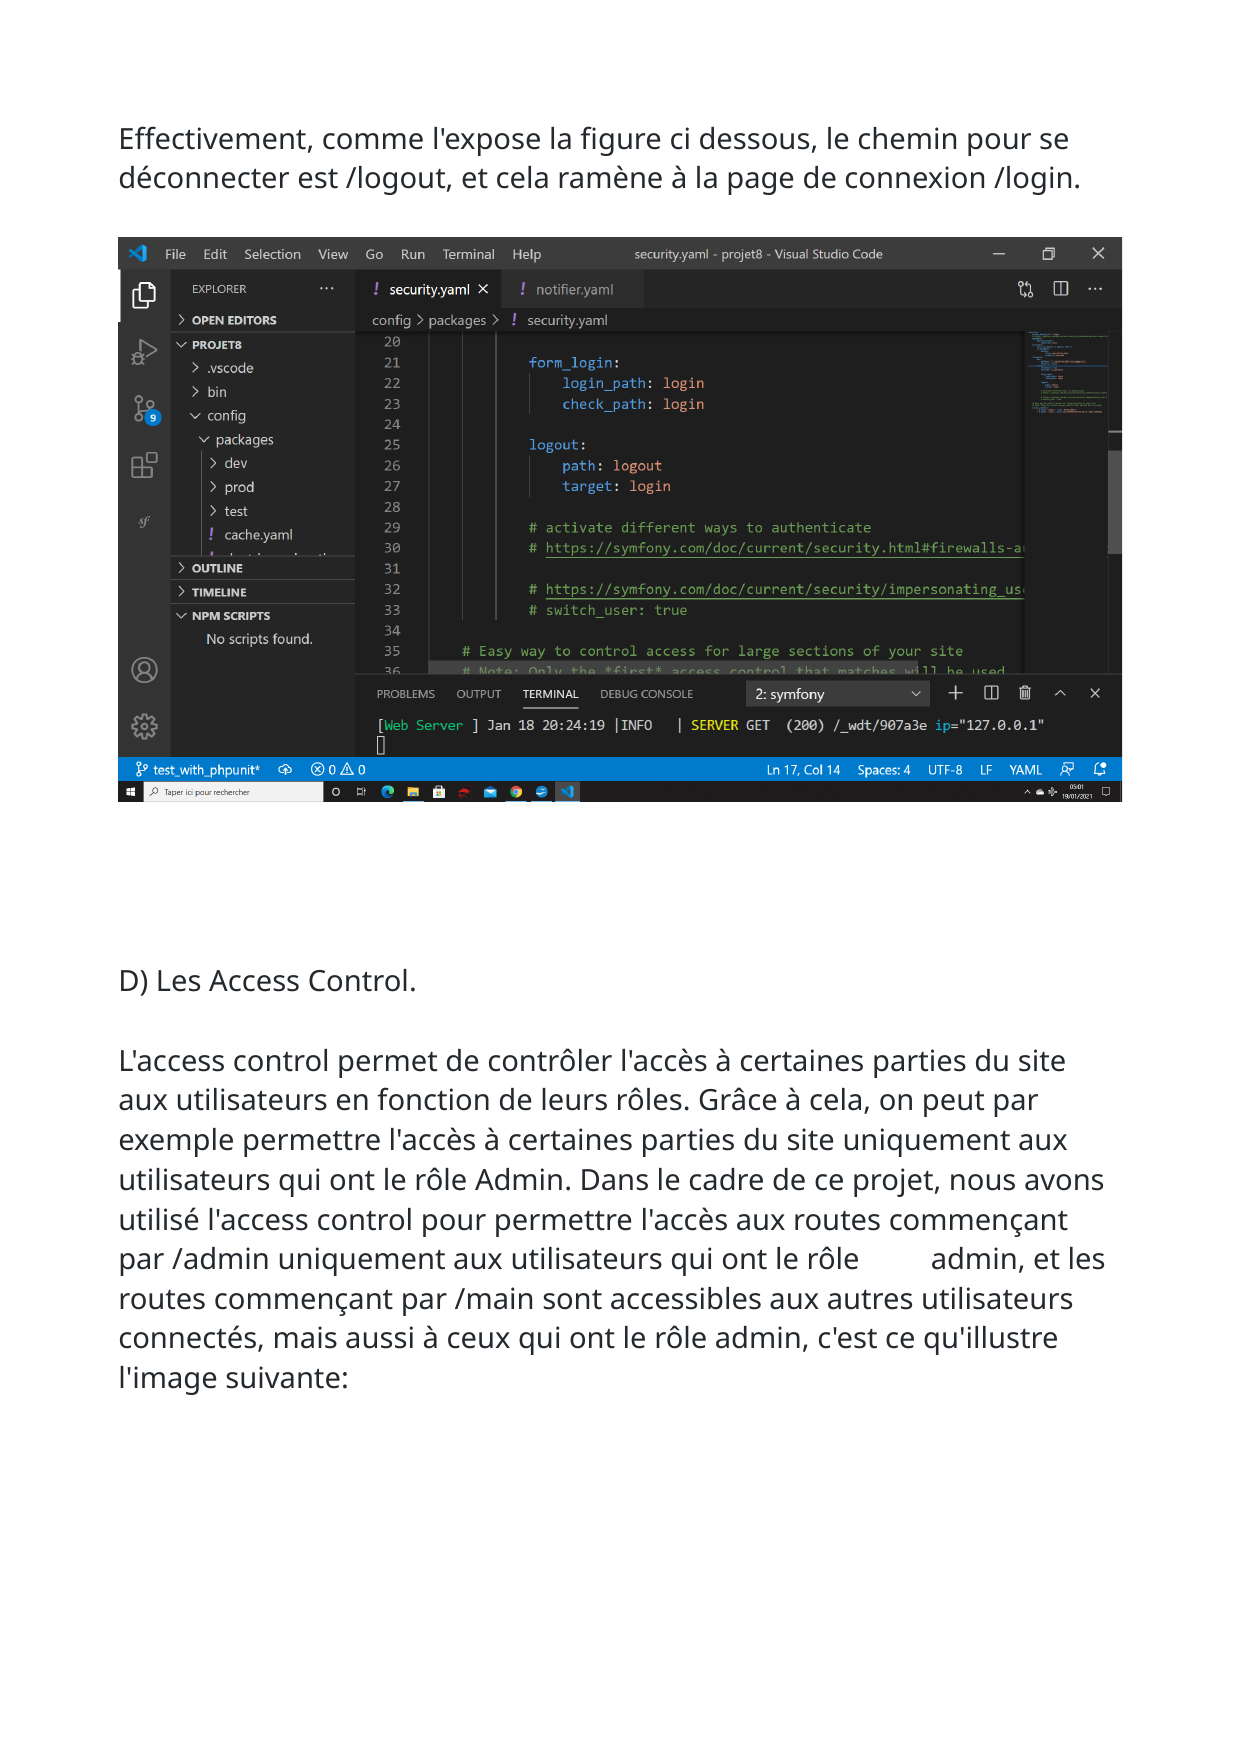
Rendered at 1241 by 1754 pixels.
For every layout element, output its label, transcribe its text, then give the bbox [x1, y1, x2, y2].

text L'access control permet de contrôler l'accès à certaines parties du site aux utilisateurs en fonction de leurs rôles. Grâce à cela, on peut par exemple permettre l'accès à certaines parties du site uniquement aux utilisateurs qui ont le rôle Admin. Dans le cadre de ce projet, nous avons utilisé l'access control pour permettre l'accès aux routes commençant par /admin uniquement aux utilisateurs qui ont le rôle admin, et les routes commençant par /main sont accessibles aux autres utilisateurs connectés, mais aussi à ceux qui ont le rôle admin, c'est ce qu'illustre l'image suivante: [118, 1040, 1122, 1397]
text D) Les Access Control. [118, 961, 1122, 1000]
picture [118, 237, 1123, 802]
text Effectivement, comme l'expose la figure ci dessous, le chemin pour se déconnecter est /logout, et cela ramène à la page de connexion /login. [118, 118, 1122, 197]
